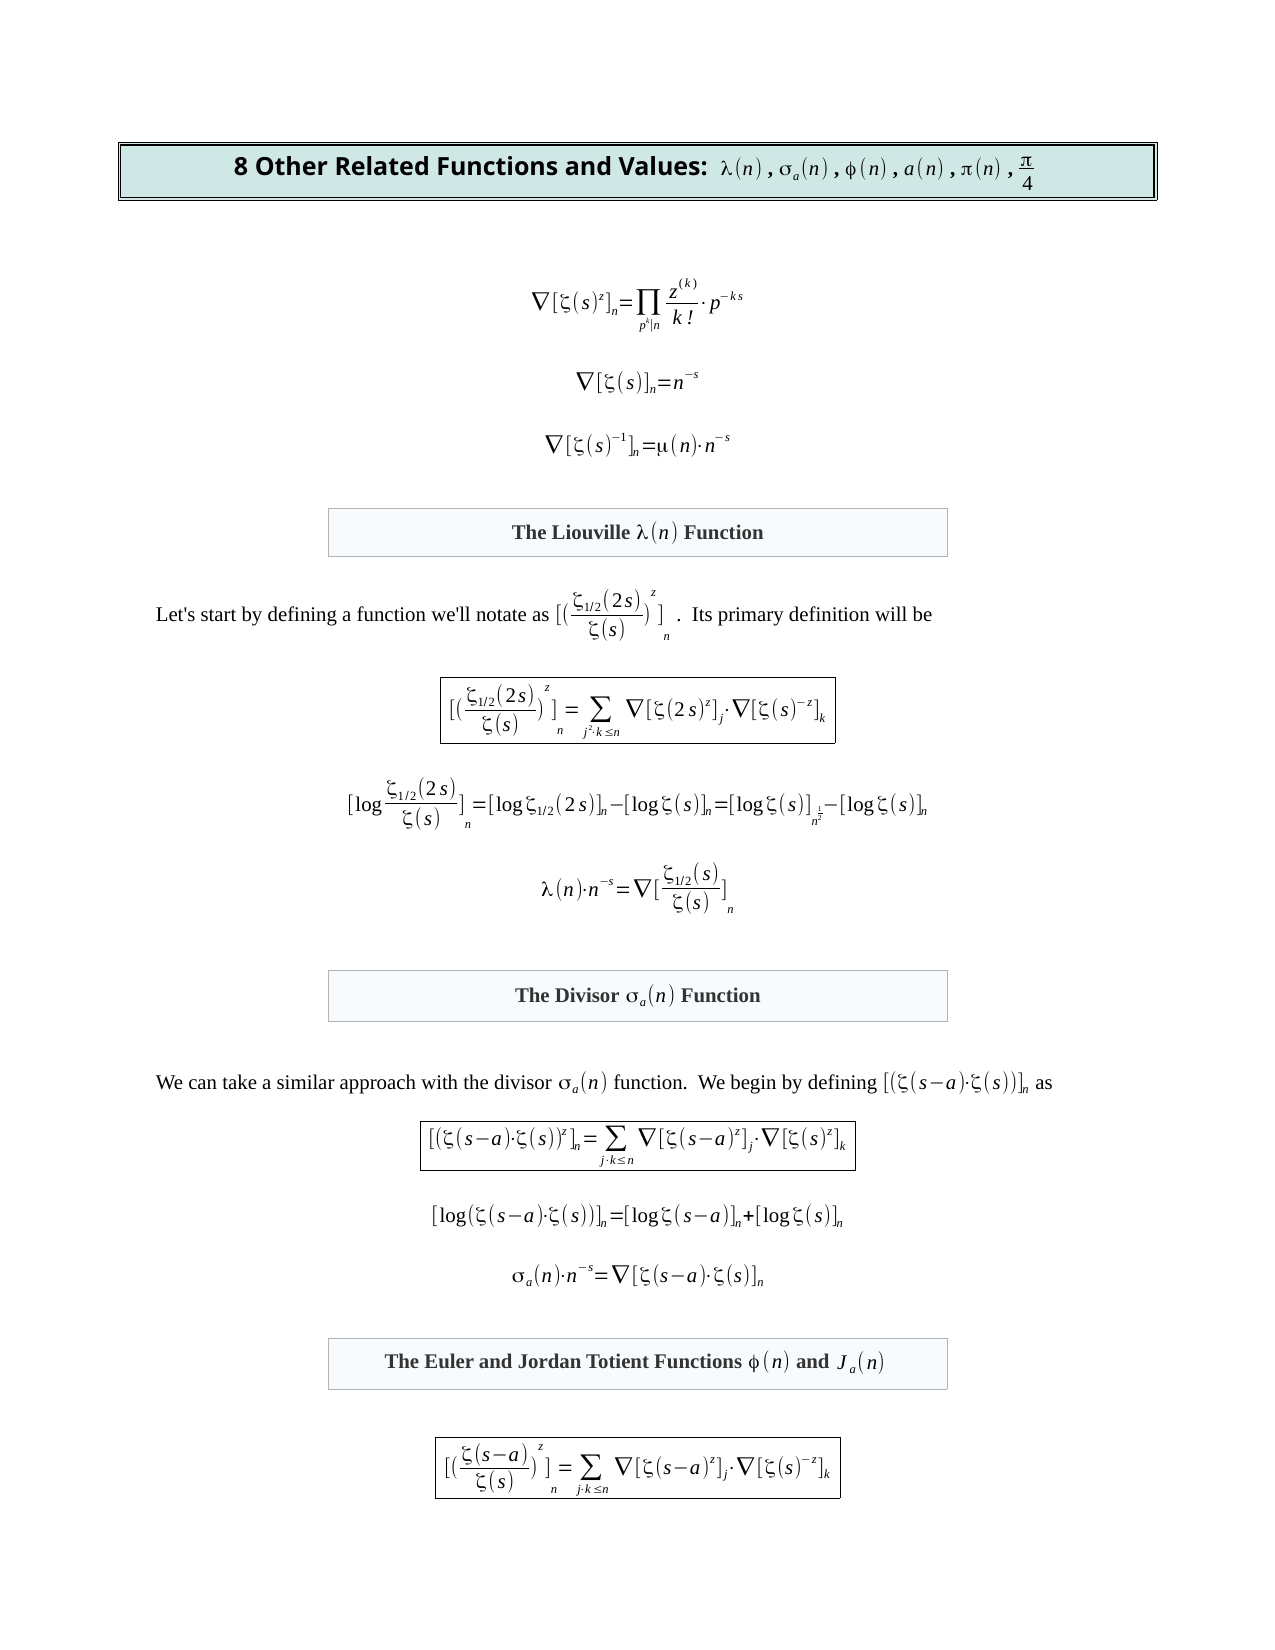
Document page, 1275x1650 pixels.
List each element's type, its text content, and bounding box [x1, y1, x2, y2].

text The Euler and Jordan Totient Functionsand [329, 1339, 947, 1389]
text The LiouvilleFunction [329, 509, 947, 556]
text We can take a similar approach with the divisorfunction. We begin by definingas [118, 1070, 1157, 1097]
text The DivisorFunction [329, 971, 947, 1021]
text Let's start by defining a function we'll notate as. Its primary definition will be [118, 585, 1157, 643]
